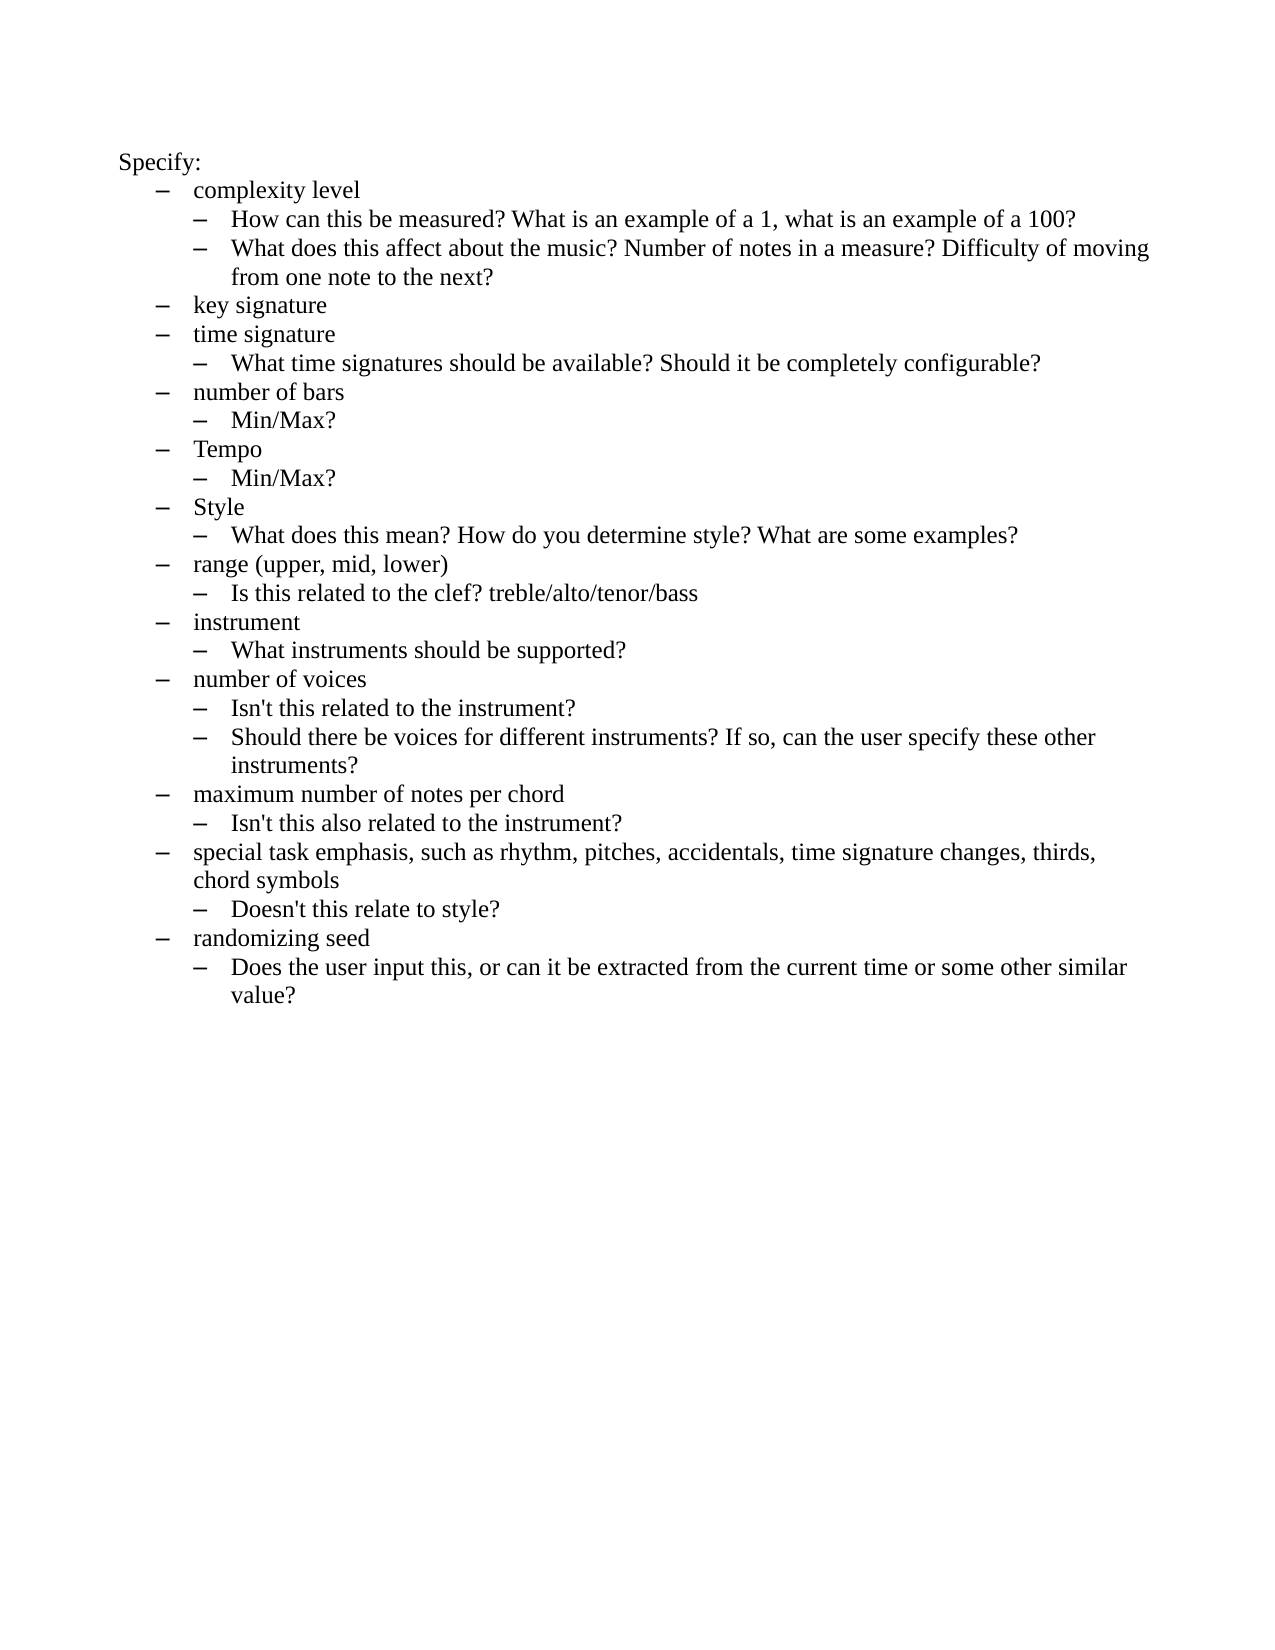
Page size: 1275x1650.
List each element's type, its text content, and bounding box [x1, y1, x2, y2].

list number of bars [156, 377, 1157, 406]
list Is this related to the clef? treble/alto/tenor/bass [193, 578, 1157, 607]
list Min/Max? [193, 406, 1157, 434]
list Should there be voices for different instruments? If so, can the user specify these other instruments? [193, 722, 1157, 779]
list Style [156, 492, 1157, 521]
list What time signatures should be available? Should it be completely configurable? [193, 348, 1157, 377]
list Min/Max? [193, 463, 1157, 492]
list What instruments should be supported? [193, 636, 1157, 664]
list How can this be measured? What is an example of a 1, what is an example of a 100? [193, 204, 1157, 233]
list number of voices [156, 664, 1157, 693]
list randomizing seed [156, 923, 1157, 952]
list key signature [156, 291, 1157, 319]
list maximum number of notes per chord [156, 779, 1157, 808]
list What does this mean? How do you determine style? What are some examples? [193, 521, 1157, 549]
list Does the user input this, or can it be extracted from the current time or some other similar value? [193, 952, 1157, 1009]
list Isn't this also related to the instrument? [193, 808, 1157, 837]
list special task emphasis, such as rhythm, pitches, accidentals, time signature changes, thirds, chord symbols [156, 837, 1157, 894]
list What does this affect about the music? Number of notes in a measure? Difficulty of moving from one note to the next? [193, 233, 1157, 291]
list time signature [156, 319, 1157, 348]
list Tempo [156, 434, 1157, 463]
list Doesn't this relate to style? [193, 894, 1157, 923]
list instrument [156, 607, 1157, 636]
text Specify: [118, 147, 1157, 176]
list Isn't this related to the instrument? [193, 693, 1157, 722]
list range (upper, mid, lower) [156, 549, 1157, 578]
list complexity level [156, 176, 1157, 204]
